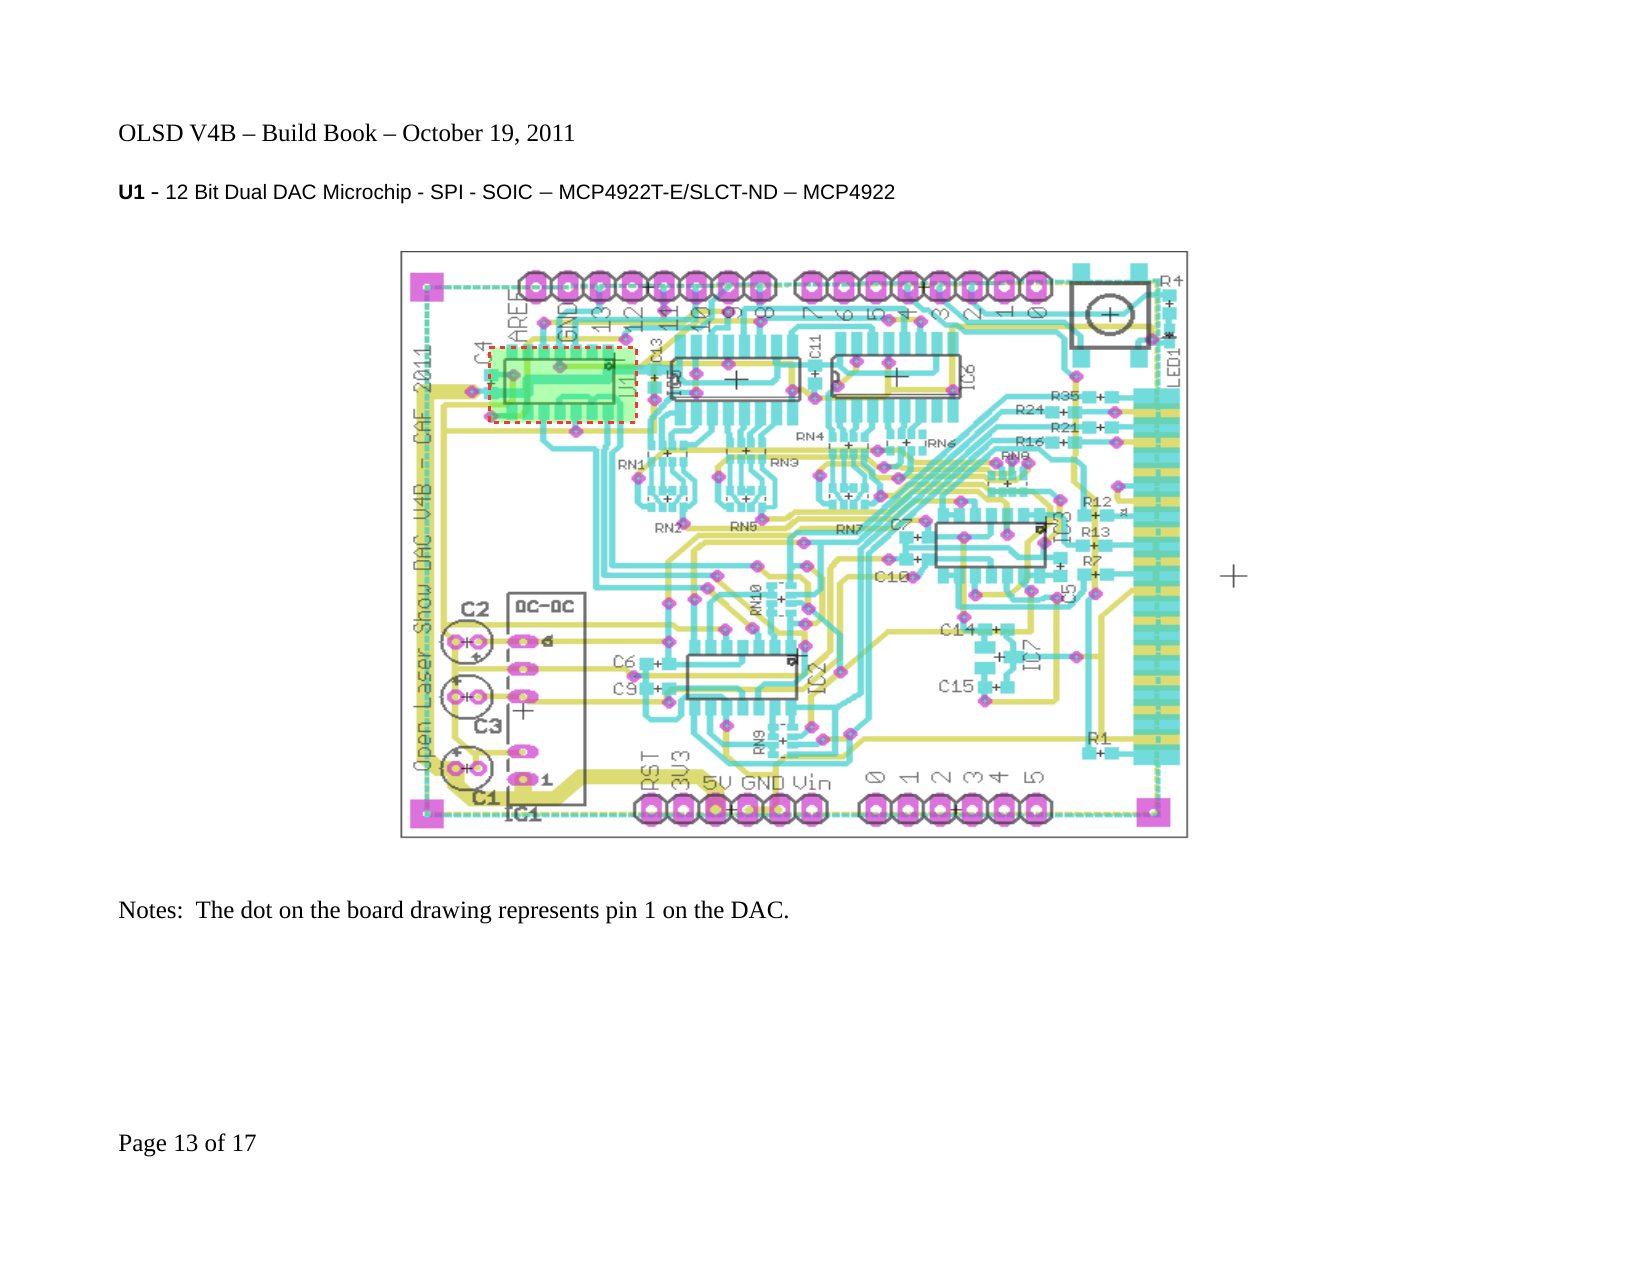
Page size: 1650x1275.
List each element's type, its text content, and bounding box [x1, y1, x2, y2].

text Notes: The dot on the board drawing represents pin 1 on the DAC. [118, 895, 1532, 924]
picture [319, 251, 1331, 867]
text U1 - 12 Bit Dual DAC Microchip - SPI - SOIC – MCP4922T-E/SLCT-ND – MCP4922 [118, 176, 1532, 205]
